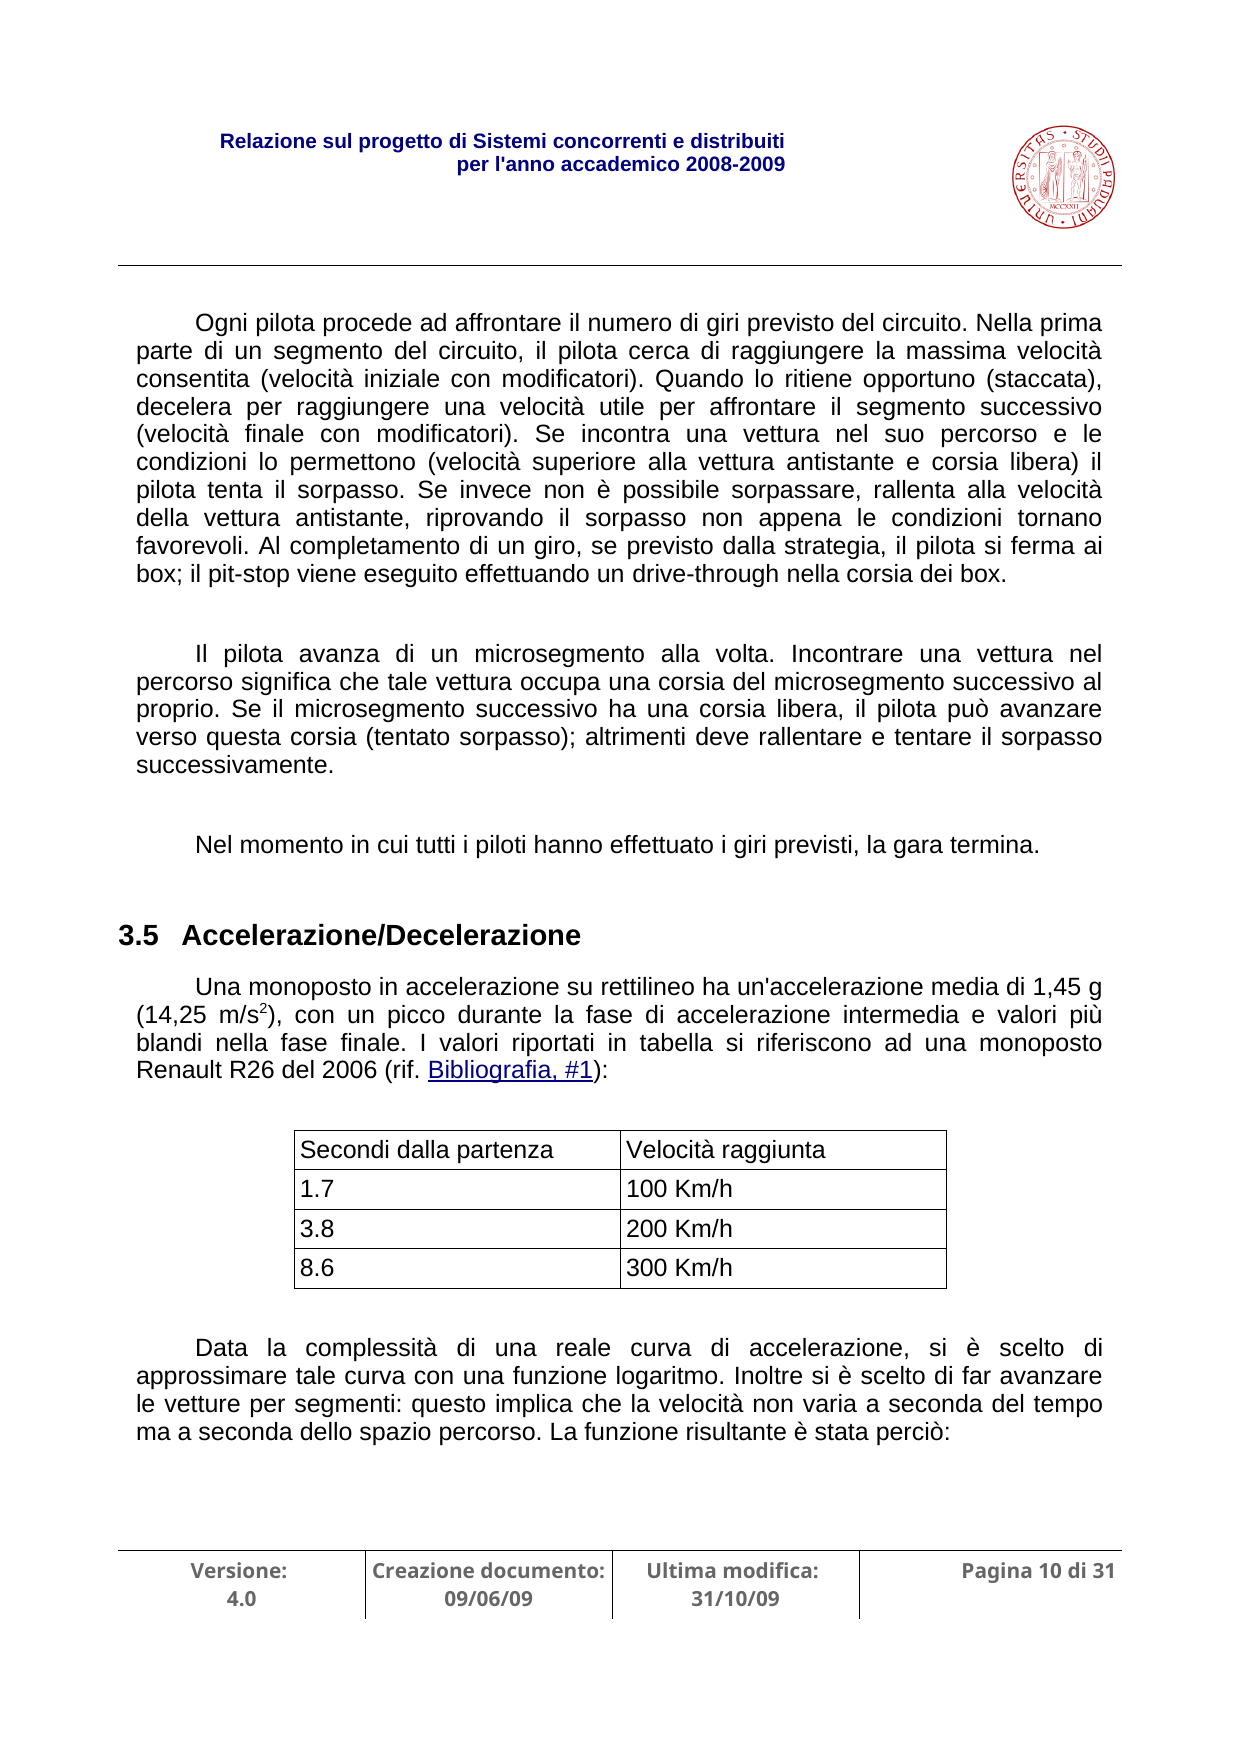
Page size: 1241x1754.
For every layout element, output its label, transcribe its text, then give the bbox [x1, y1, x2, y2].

table_cell 3,8 [295, 1210, 620, 1248]
text Data la complessità di una reale curva di accelerazione, si è scelto di approssimare tale curva con una funzione logaritmo. Inoltre si è scelto di far avanzare le vetture per segmenti: questo implica che la velocità non varia a seconda del tempo ma a seconda dello spazio percorso. La funzione risultante è stata perciò: [136, 1334, 1104, 1445]
table_header Velocità raggiunta [621, 1131, 946, 1169]
table_cell 8,6 [295, 1249, 620, 1288]
text Nel momento in cui tutti i piloti hanno effettuato i giri previsti, la gara termina. [136, 831, 1104, 859]
table_cell 1,7 [295, 1170, 620, 1209]
table_cell 200 Km/h [621, 1210, 946, 1248]
text Una monoposto in accelerazione su rettilineo ha un'accelerazione media di 1,45 g (14,25 m/s2), con un picco durante la fase di accelerazione intermedia e valori più blandi nella fase finale. I valori riportati in tabella si riferiscono ad una monoposto Renault R26 del 2006 (rif. Bibliografia, #1): [136, 972, 1104, 1084]
subtitle Accelerazione/Decelerazione [118, 919, 1122, 952]
text Il pilota avanza di un microsegmento alla volta. Incontrare una vettura nel percorso significa che tale vettura occupa una corsia del microsegmento successivo al proprio. Se il microsegmento successivo ha una corsia libera, il pilota può avanzare verso questa corsia (tentato sorpasso); altrimenti deve rallentare e tentare il sorpasso successivamente. [136, 639, 1104, 779]
table_header Secondi dalla partenza [295, 1131, 620, 1169]
table_cell 100 Km/h [621, 1170, 946, 1209]
text Ogni pilota procede ad affrontare il numero di giri previsto del circuito. Nella prima parte di un segmento del circuito, il pilota cerca di raggiungere la massima velocità consentita (velocità iniziale con modificatori). Quando lo ritiene opportuno (staccata), decelera per raggiungere una velocità utile per affrontare il segmento successivo (velocità finale con modificatori). Se incontra una vettura nel suo percorso e le condizioni lo permettono (velocità superiore alla vettura antistante e corsia libera) il pilota tenta il sorpasso. Se invece non è possibile sorpassare, rallenta alla velocità della vettura antistante, riprovando il sorpasso non appena le condizioni tornano favorevoli. Al completamento di un giro, se previsto dalla strategia, il pilota si ferma ai box; il pit-stop viene eseguito effettuando un drive-through nella corsia dei box. [136, 309, 1104, 588]
table_cell 300 Km/h [621, 1249, 946, 1288]
picture [1010, 123, 1117, 231]
